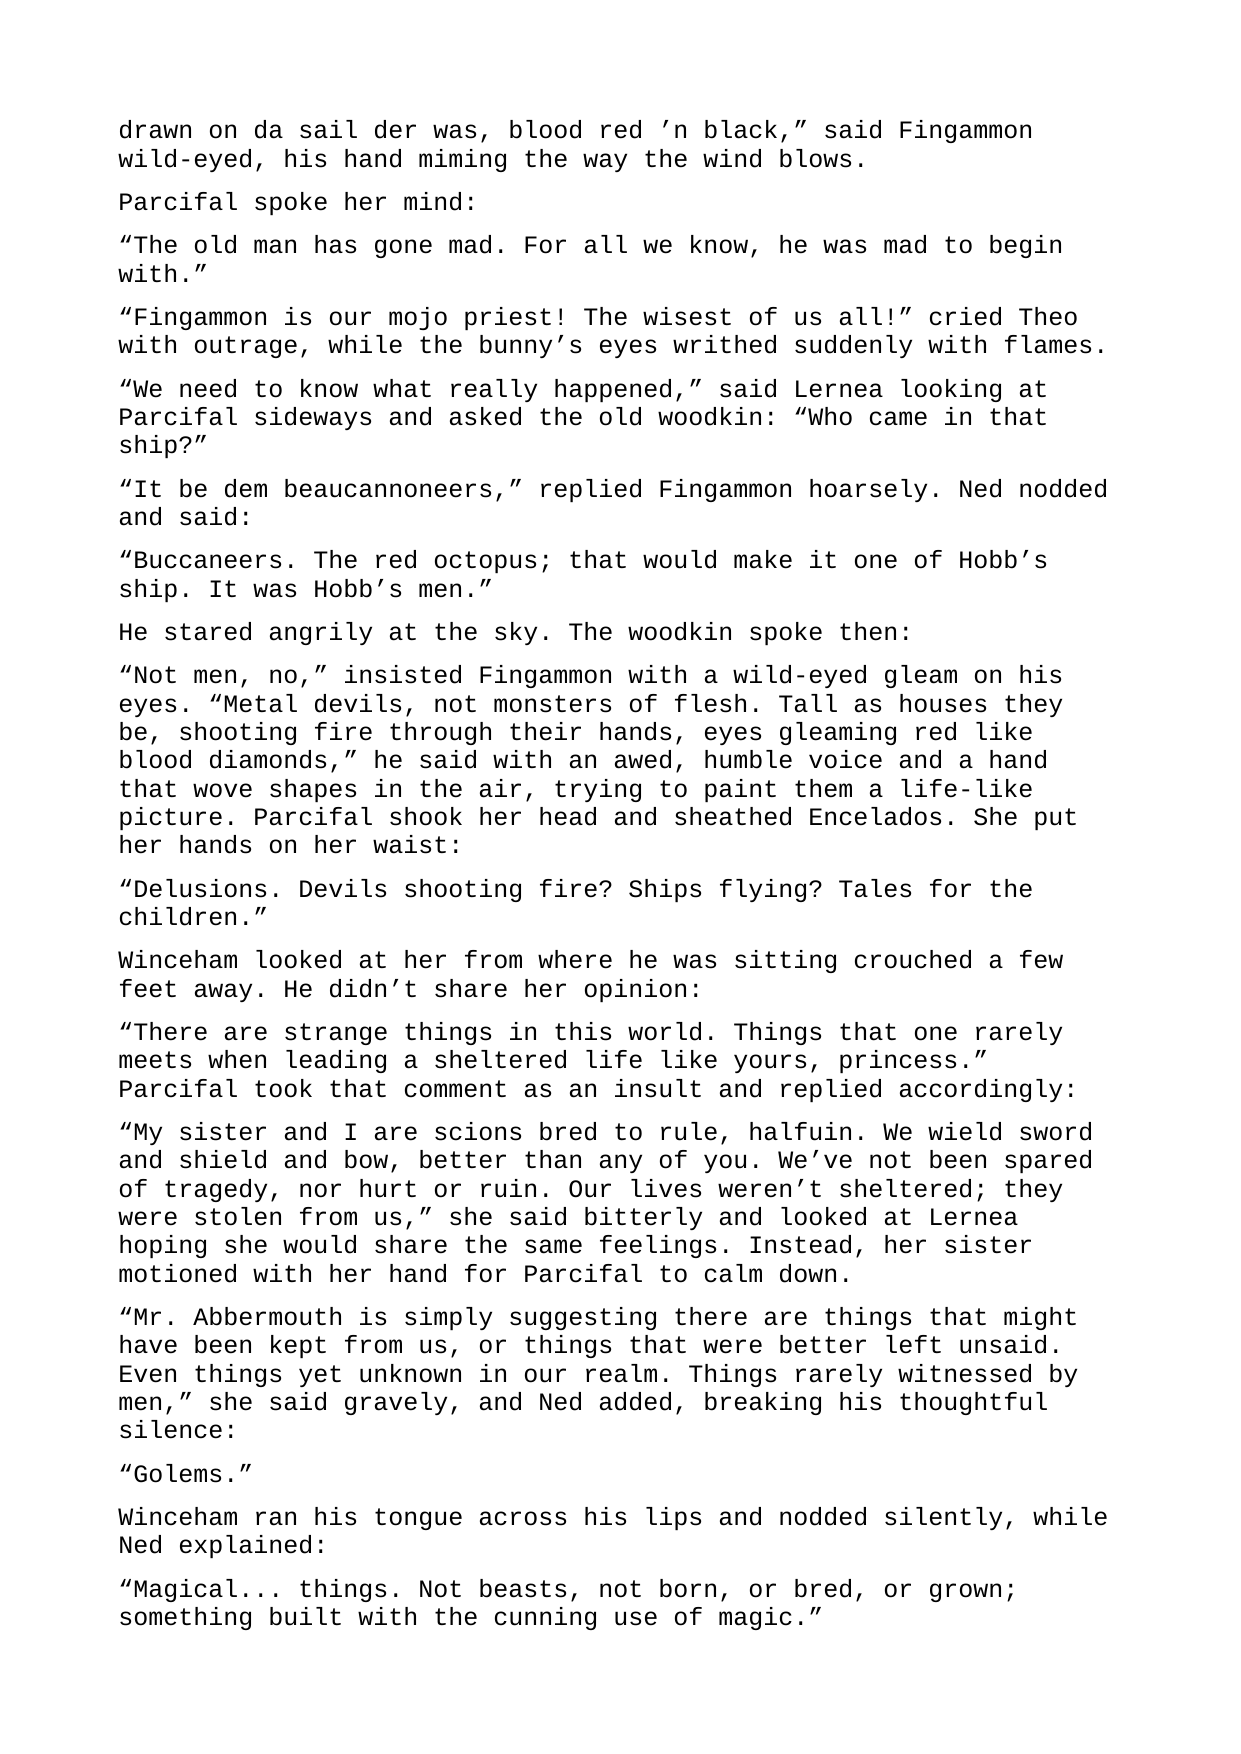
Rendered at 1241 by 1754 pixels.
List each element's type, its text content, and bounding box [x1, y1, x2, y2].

text “Not men, no,” insisted Fingammon with a wild-eyed gleam on his eyes. “Metal devils, not monsters of flesh. Tall as houses they be, shooting fire through their hands, eyes gleaming red like blood diamonds,” he said with an awed, humble voice and a hand that wove shapes in the air, trying to paint them a life-like picture. Parcifal shook her head and sheathed Encelados. She put her hands on her waist: [118, 663, 1122, 861]
text “Mr. Abbermouth is simply suggesting there are things that might have been kept from us, or things that were better left unsaid. Even things yet unknown in our realm. Things rarely witnessed by men,” she said gravely, and Ned added, breaking his thoughtful silence: [118, 1305, 1122, 1446]
text Winceham ran his tongue across his lips and nodded silently, while Ned explained: [118, 1505, 1122, 1561]
text Winceham looked at her from where he was sitting crouched a few feet away. He didn’t share her opinion: [118, 948, 1122, 1005]
text Parcifal spoke her mind: [118, 190, 1122, 218]
text drawn on da sail der was, blood red ’n black,” said Fingammon wild-eyed, his hand miming the way the wind blows. [118, 118, 1122, 175]
text “Buccaneers. The red octopus; that would make it one of Hobb’s ship. It was Hobb’s men.” [118, 548, 1122, 605]
text “Delusions. Devils shooting fire? Ships flying? Tales for the children.” [118, 876, 1122, 933]
text “There are strange things in this world. Things that one rarely meets when leading a sheltered life like yours, princess.” Parcifal took that comment as an insult and replied accordingly: [118, 1020, 1122, 1105]
text “The old man has gone mad. For all we know, he was mad to begin with.” [118, 233, 1122, 290]
text “Magical... things. Not beasts, not born, or bred, or grown; something built with the cunning use of magic.” [118, 1576, 1122, 1633]
text “We need to know what really happened,” said Lernea looking at Parcifal sideways and asked the old woodkin: “Who came in that ship?” [118, 376, 1122, 461]
text He stared angrily at the sky. The woodkin spoke then: [118, 620, 1122, 648]
text “Golems.” [118, 1461, 1122, 1490]
text “Fingammon is our mojo priest! The wisest of us all!” cried Theo with outrage, while the bunny’s eyes writhed suddenly with flames. [118, 305, 1122, 361]
text “My sister and I are scions bred to rule, halfuin. We wield sword and shield and bow, better than any of you. We’ve not been spared of tragedy, nor hurt or ruin. Our lives weren’t sheltered; they were stolen from us,” she said bitterly and looked at Lernea hoping she would share the same feelings. Instead, her sister motioned with her hand for Parcifal to calm down. [118, 1120, 1122, 1290]
text “It be dem beaucannoneers,” replied Fingammon hoarsely. Ned nodded and said: [118, 476, 1122, 533]
